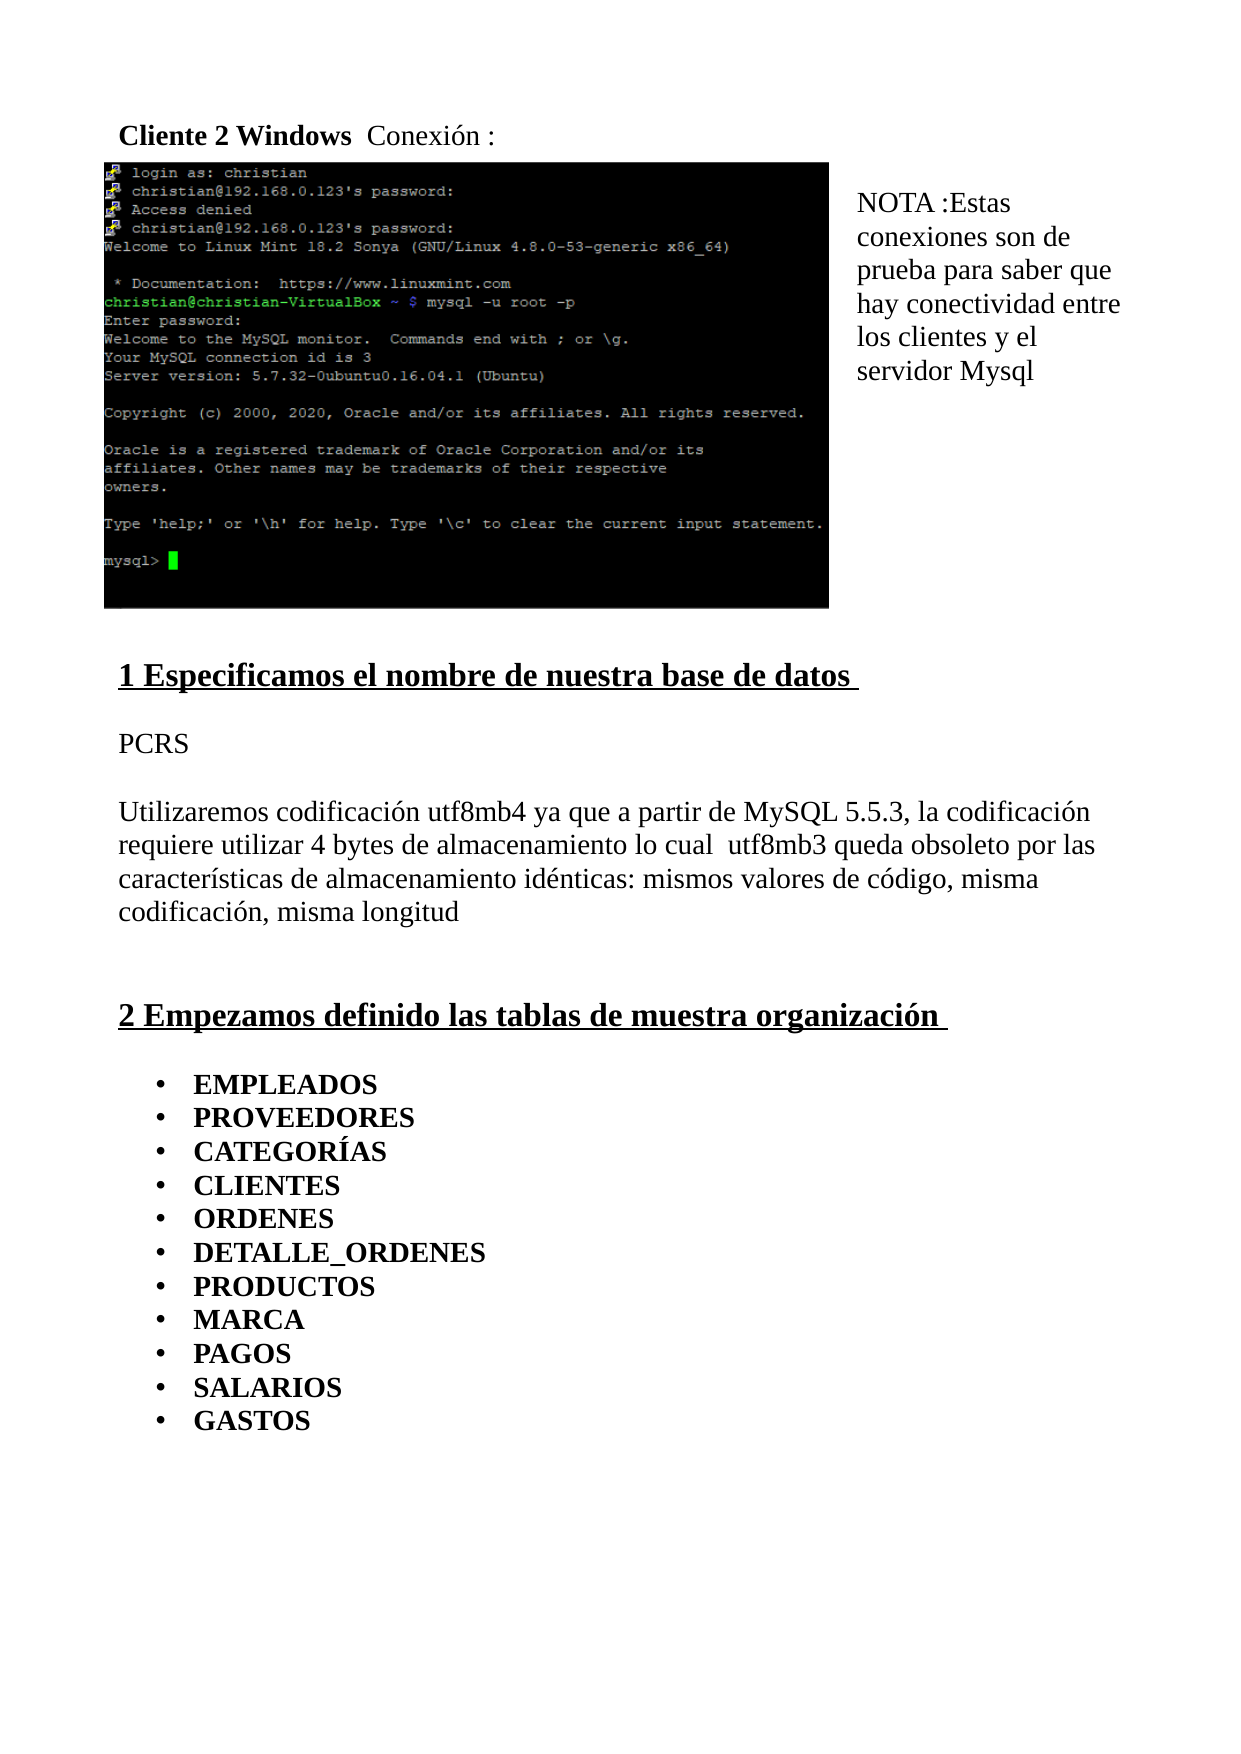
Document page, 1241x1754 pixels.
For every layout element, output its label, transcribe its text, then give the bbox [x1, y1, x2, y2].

list ORDENES [156, 1201, 1122, 1235]
text 1 Especificamos el nombre de nuestra base de datos PCRS [118, 655, 1122, 760]
text Utilizaremos codificación utf8mb4 ya que a partir de MySQL 5.5.3, la codificación requiere utilizar 4 bytes de almacenamiento lo cual utf8mb3 queda obsoleto por las características de almacenamiento idénticas: mismos valores de código, misma codificación, misma longitud [118, 794, 1122, 928]
text 2 Empezamos definido las tablas de muestra organización [118, 995, 1122, 1033]
list SALARIOS [156, 1370, 1122, 1403]
text NOTA :Estas conexiones son de prueba para saber que hay conectividad entre los clientes y el servidor Mysql [829, 185, 1122, 386]
list CLIENTES [156, 1168, 1122, 1201]
list MARCA [156, 1302, 1122, 1336]
text Cliente 2 Windows Conexión : [118, 118, 1122, 152]
list PAGOS [156, 1336, 1122, 1370]
list DETALLE_ORDENES [156, 1235, 1122, 1269]
list CATEGORÍAS [156, 1134, 1122, 1168]
picture [104, 160, 829, 609]
list EMPLEADOS [156, 1067, 1122, 1101]
list GASTOS [156, 1403, 1122, 1437]
list PRODUCTOS [156, 1269, 1122, 1302]
list PROVEEDORES [156, 1101, 1122, 1134]
